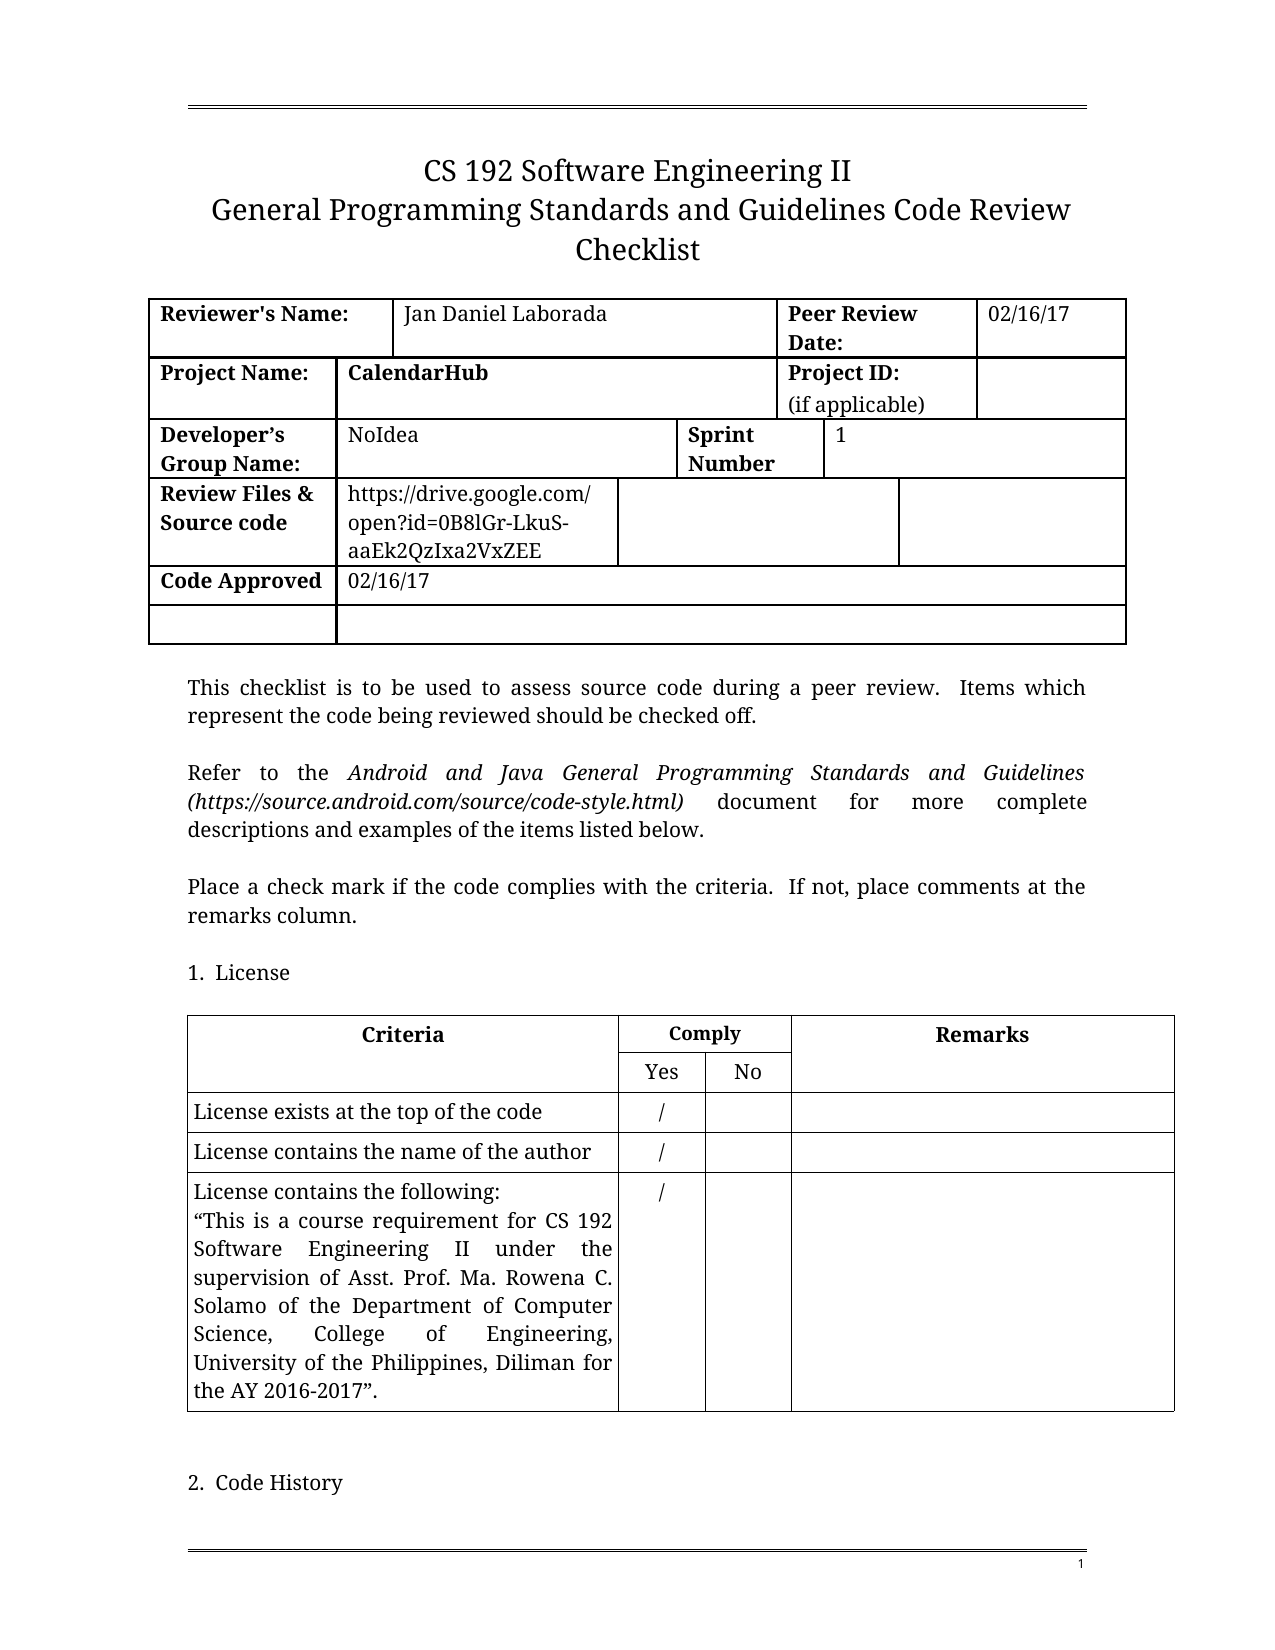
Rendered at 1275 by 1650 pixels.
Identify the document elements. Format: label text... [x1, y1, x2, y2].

text 1. License [187, 958, 1087, 986]
table_cell [900, 479, 1125, 564]
table_cell [619, 479, 898, 564]
table_cell [706, 1133, 791, 1172]
table_cell [792, 1133, 1174, 1172]
table_cell [978, 359, 1125, 418]
table_cell / [619, 1133, 705, 1172]
table_cell [706, 1093, 791, 1132]
table_header Criteria [188, 1016, 618, 1092]
table_cell (if applicable) [778, 388, 976, 418]
table_cell 1 [825, 420, 1125, 477]
table_cell License exists at the top of the code [188, 1093, 618, 1132]
text Place a check mark if the code complies with the criteria. If not, place comments at the remarks column. [187, 872, 1087, 929]
text 2. Code History [187, 1468, 1087, 1496]
table_cell No [706, 1053, 791, 1092]
table_cell NoIdea [338, 420, 676, 477]
table_cell License contains the name of the author [188, 1133, 618, 1172]
table_cell Developer’s Group Name: [150, 420, 335, 477]
text CS 192 Software Engineering II [187, 150, 1087, 190]
table_header Jan Daniel Laborada [394, 300, 776, 356]
table_cell / [619, 1173, 705, 1411]
table_cell 02/16/17 [338, 567, 1125, 604]
table_cell / [619, 1093, 705, 1132]
table_cell Project ID: [778, 359, 976, 388]
text Refer to the Android and Java General Programming Standards and Guidelines (https://source.android.com/source/code-style.html) document for more complete descriptions and examples of the items listed below. [187, 758, 1087, 844]
table_cell [792, 1093, 1174, 1132]
table_cell [792, 1173, 1174, 1411]
table_cell Project Name: [150, 359, 335, 418]
table_cell [706, 1173, 791, 1411]
table_header 02/16/17 [978, 300, 1125, 356]
table_cell https://drive.google.com/open?id=0B8lGr-LkuS-aaEk2QzIxa2VxZEE [338, 479, 617, 564]
table_header Remarks [792, 1016, 1174, 1092]
table_cell [150, 606, 335, 643]
table_header Comply [619, 1016, 791, 1052]
table_cell [338, 606, 1125, 643]
text This checklist is to be used to assess source code during a peer review. Items which represent the code being reviewed should be checked off. [187, 673, 1087, 730]
table_cell Yes [619, 1053, 705, 1092]
table_header Reviewer's Name: [150, 300, 392, 356]
table_cell Sprint Number [678, 420, 823, 477]
table_cell License contains the following: “This is a course requirement for CS 192 Software Engineering II under the supervision of Asst. Prof. Ma. Rowena C. Solamo of the Department of Computer Science, College of Engineering, University of the Philippines, Diliman for the AY 2016-2017”. [188, 1173, 618, 1411]
table_cell CalendarHub [338, 359, 776, 418]
text General Programming Standards and Guidelines Code Review Checklist [187, 190, 1087, 269]
table_header Peer Review Date: [778, 300, 976, 356]
table_cell Code Approved [150, 567, 335, 604]
table_cell Review Files & Source code [150, 479, 335, 564]
